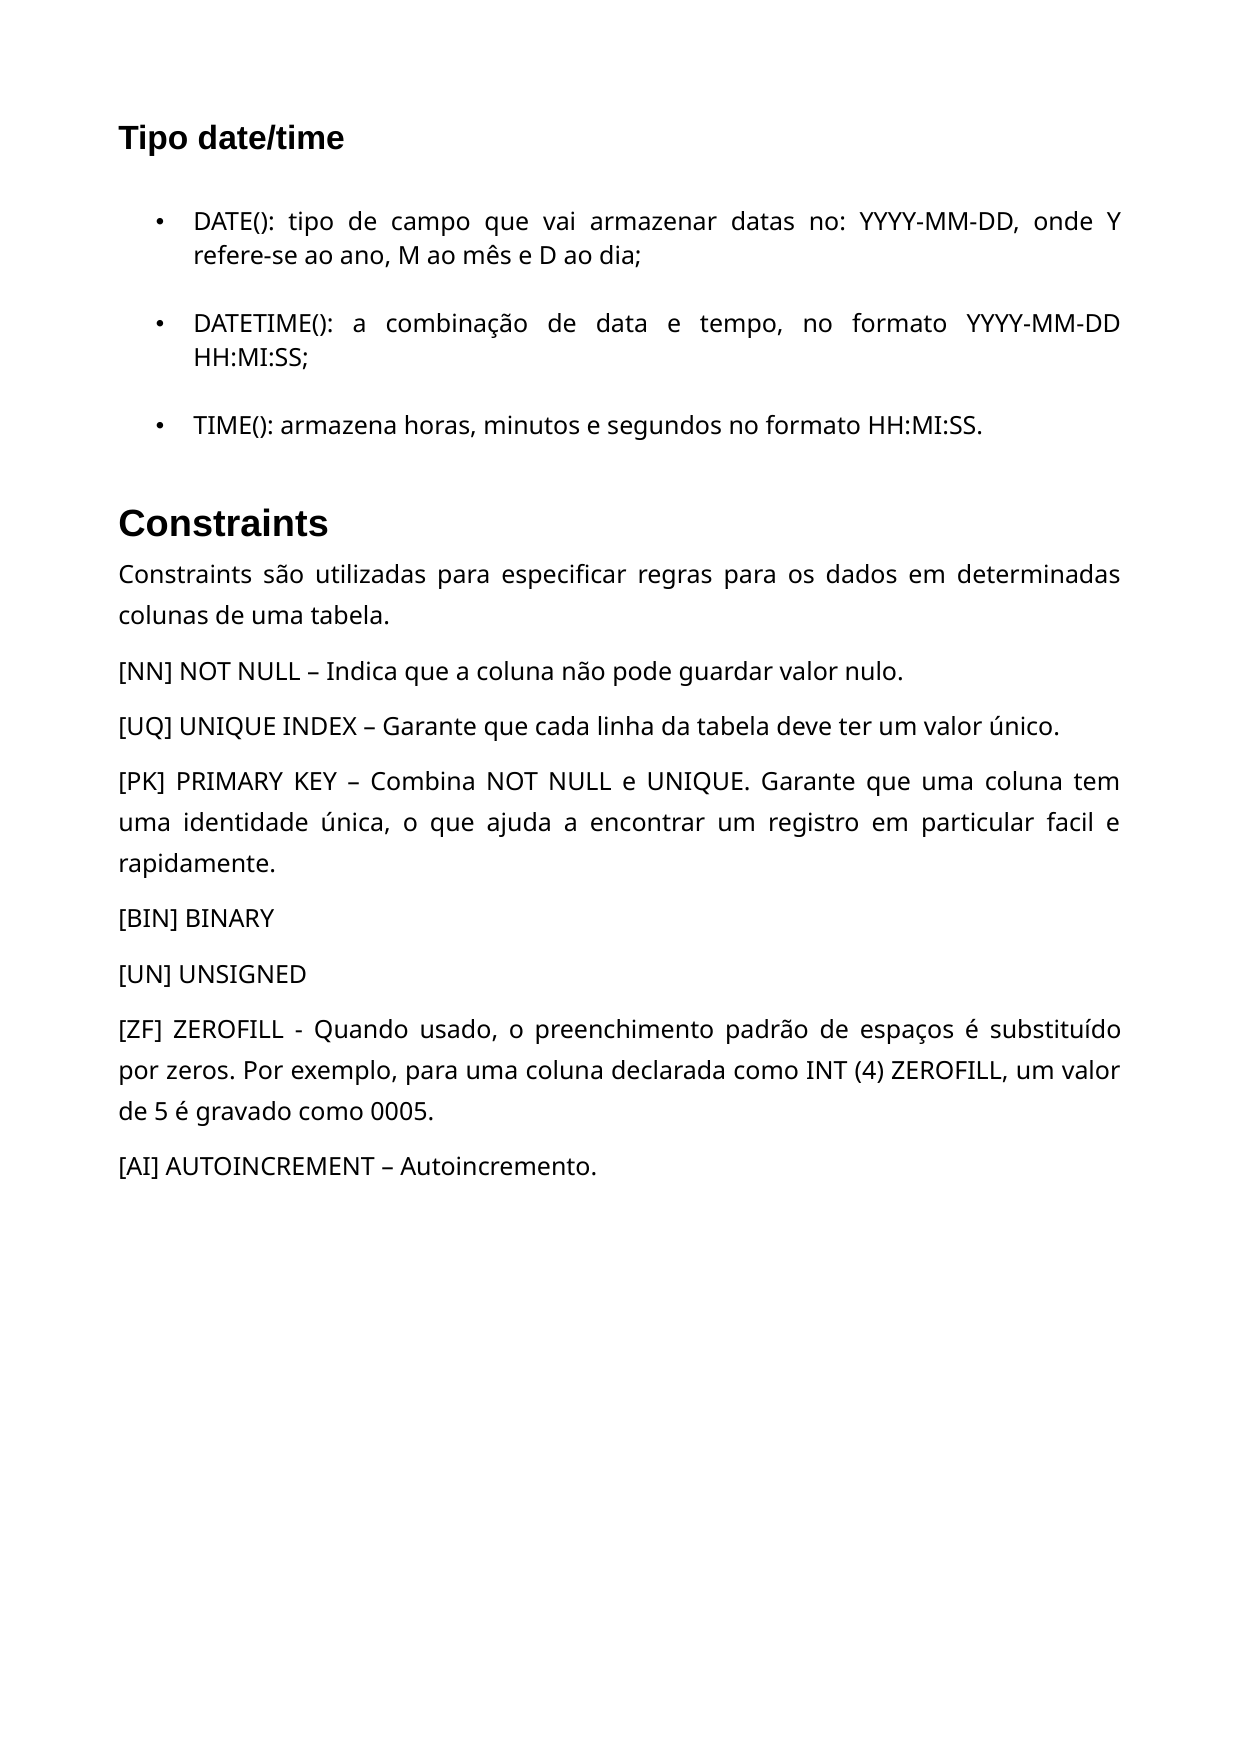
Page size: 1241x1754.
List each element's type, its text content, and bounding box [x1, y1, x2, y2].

list DATE(): tipo de campo que vai armazenar datas no: YYYY-MM-DD, onde Y refere-se ao ano, M ao mês e D ao dia; [156, 203, 1122, 271]
text [ZF] ZEROFILL - Quando usado, o preenchimento padrão de espaços é substituído por zeros. Por exemplo, para uma coluna declarada como INT (4) ZEROFILL, um valor de 5 é gravado como 0005. [118, 1012, 1122, 1128]
subtitle Constraints [118, 501, 1122, 544]
subtitle Tipo date/time [118, 118, 1122, 157]
text [PK] PRIMARY KEY – Combina NOT NULL e UNIQUE. Garante que uma coluna tem uma identidade única, o que ajuda a encontrar um registro em particular facil e rapidamente. [118, 764, 1122, 880]
text Constraints são utilizadas para especificar regras para os dados em determinadas colunas de uma tabela. [118, 557, 1122, 632]
text [UN] UNSIGNED [118, 957, 1122, 991]
list TIME(): armazena horas, minutos e segundos no formato HH:MI:SS. [156, 408, 1122, 442]
text [UQ] UNIQUE INDEX – Garante que cada linha da tabela deve ter um valor único. [118, 709, 1122, 743]
text [BIN] BINARY [118, 901, 1122, 935]
text [NN] NOT NULL – Indica que a coluna não pode guardar valor nulo. [118, 653, 1122, 687]
text [AI] AUTOINCREMENT – Autoincremento. [118, 1149, 1122, 1183]
list DATETIME(): a combinação de data e tempo, no formato YYYY-MM-DD HH:MI:SS; [156, 306, 1122, 374]
